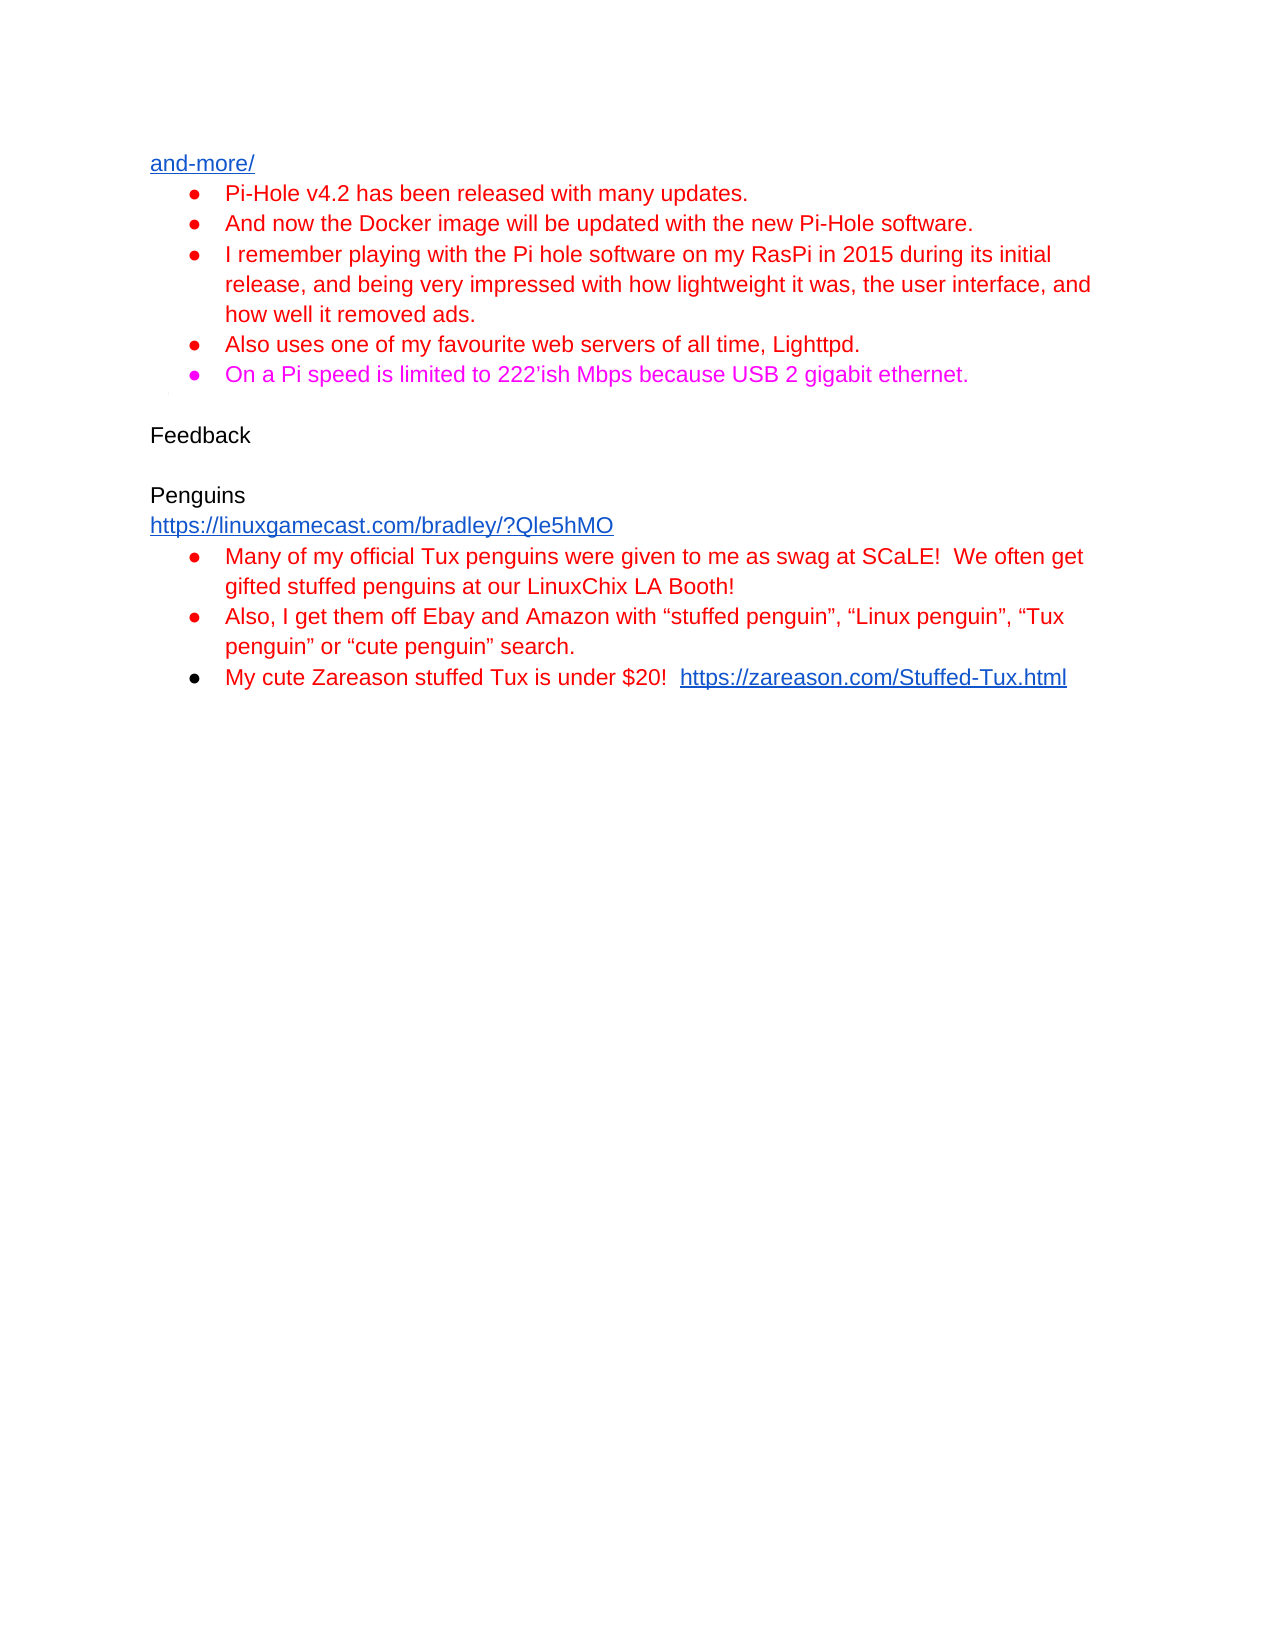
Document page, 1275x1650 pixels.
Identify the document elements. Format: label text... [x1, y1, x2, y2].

list Many of my official Tux penguins were given to me as swag at SCaLE! We often get gifted stuffed penguins at our LinuxChix LA Booth! [187, 543, 1125, 599]
list And now the Docker image will be updated with the new Pi-Hole software. [187, 210, 1125, 237]
list My cute Zareason stuffed Tux is under $20! https://zareason.com/Stuffed-Tux.html [187, 663, 1125, 690]
list I remember playing with the Pi hole software on my RasPi in 2015 during its initial release, and being very impressed with how lightweight it was, the user interface, and how well it removed ads. [187, 241, 1125, 327]
list Also, I get them off Ebay and Amazon with “stuffed penguin”, “Linux penguin”, “Tux penguin” or “cute penguin” search. [187, 603, 1125, 660]
text Feedback [150, 422, 1125, 448]
text https://linuxgamecast.com/bradley/?Qle5hMO [150, 512, 1125, 539]
text and-more/ [150, 150, 1125, 176]
text Penguins [150, 482, 1125, 509]
list Pi-Hole v4.2 has been released with many updates. [187, 180, 1125, 207]
list On a Pi speed is limited to 222’ish Mbps because USB 2 gigabit ethernet. [187, 361, 1125, 388]
list Also uses one of my favourite web servers of all time, Lighttpd. [187, 331, 1125, 358]
